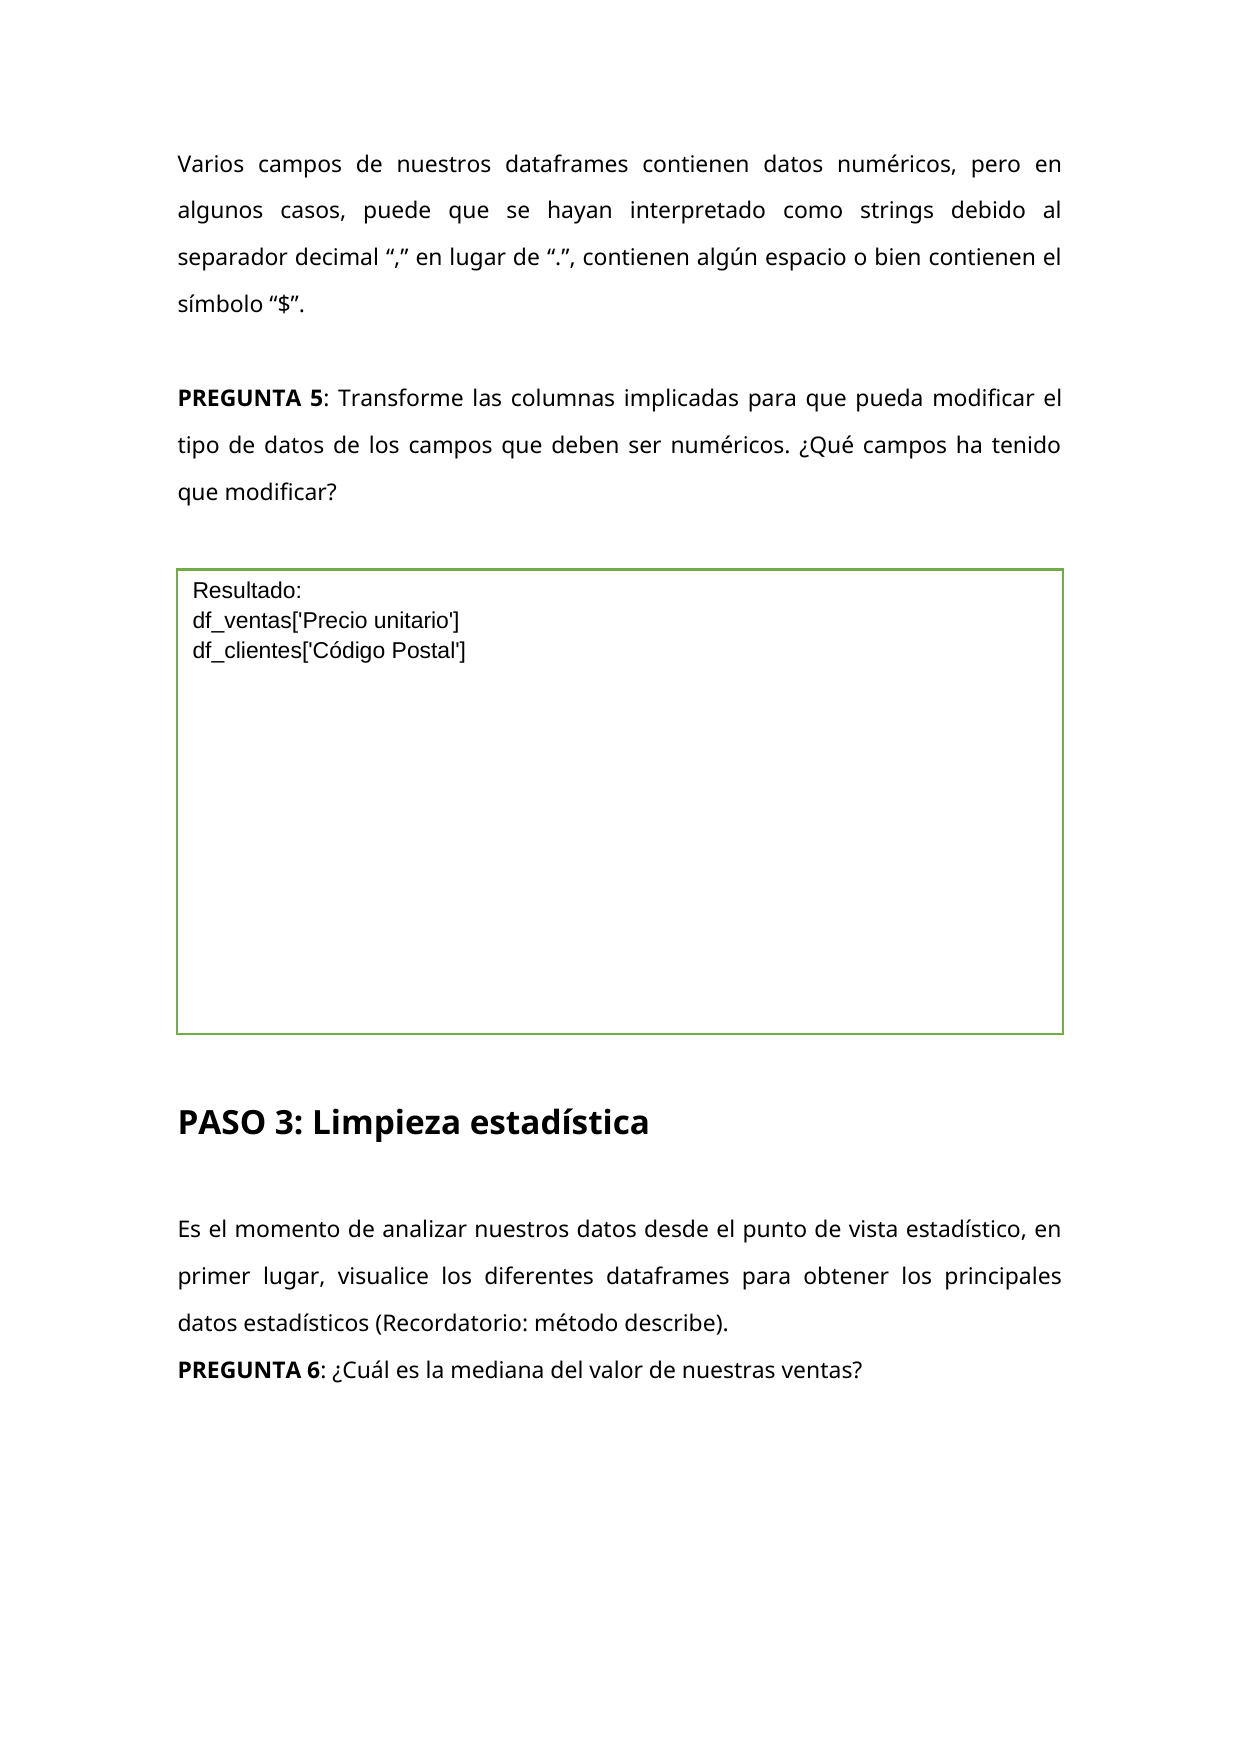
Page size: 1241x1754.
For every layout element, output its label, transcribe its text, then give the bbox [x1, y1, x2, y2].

text PREGUNTA 5: Transforme las columnas implicadas para que pueda modificar el tipo de datos de los campos que deben ser numéricos. ¿Qué campos ha tenido que modificar? [177, 382, 1063, 507]
text Es el momento de analizar nuestros datos desde el punto de vista estadístico, en primer lugar, visualice los diferentes dataframes para obtener los principales datos estadísticos (Recordatorio: método describe). [177, 1213, 1063, 1338]
text PREGUNTA 6: ¿Cuál es la mediana del valor de nuestras ventas? [177, 1354, 1063, 1385]
text df_ventas['Precio unitario'] [192, 607, 1048, 633]
text df_clientes['Código Postal'] [192, 637, 1048, 664]
text PASO 3: Limpieza estadística [177, 1098, 1063, 1144]
text Varios campos de nuestros dataframes contienen datos numéricos, pero en algunos casos, puede que se hayan interpretado como strings debido al separador decimal “,” en lugar de “.”, contienen algún espacio o bien contienen el símbolo “$”. [177, 148, 1063, 319]
text Resultado: [192, 577, 1048, 603]
